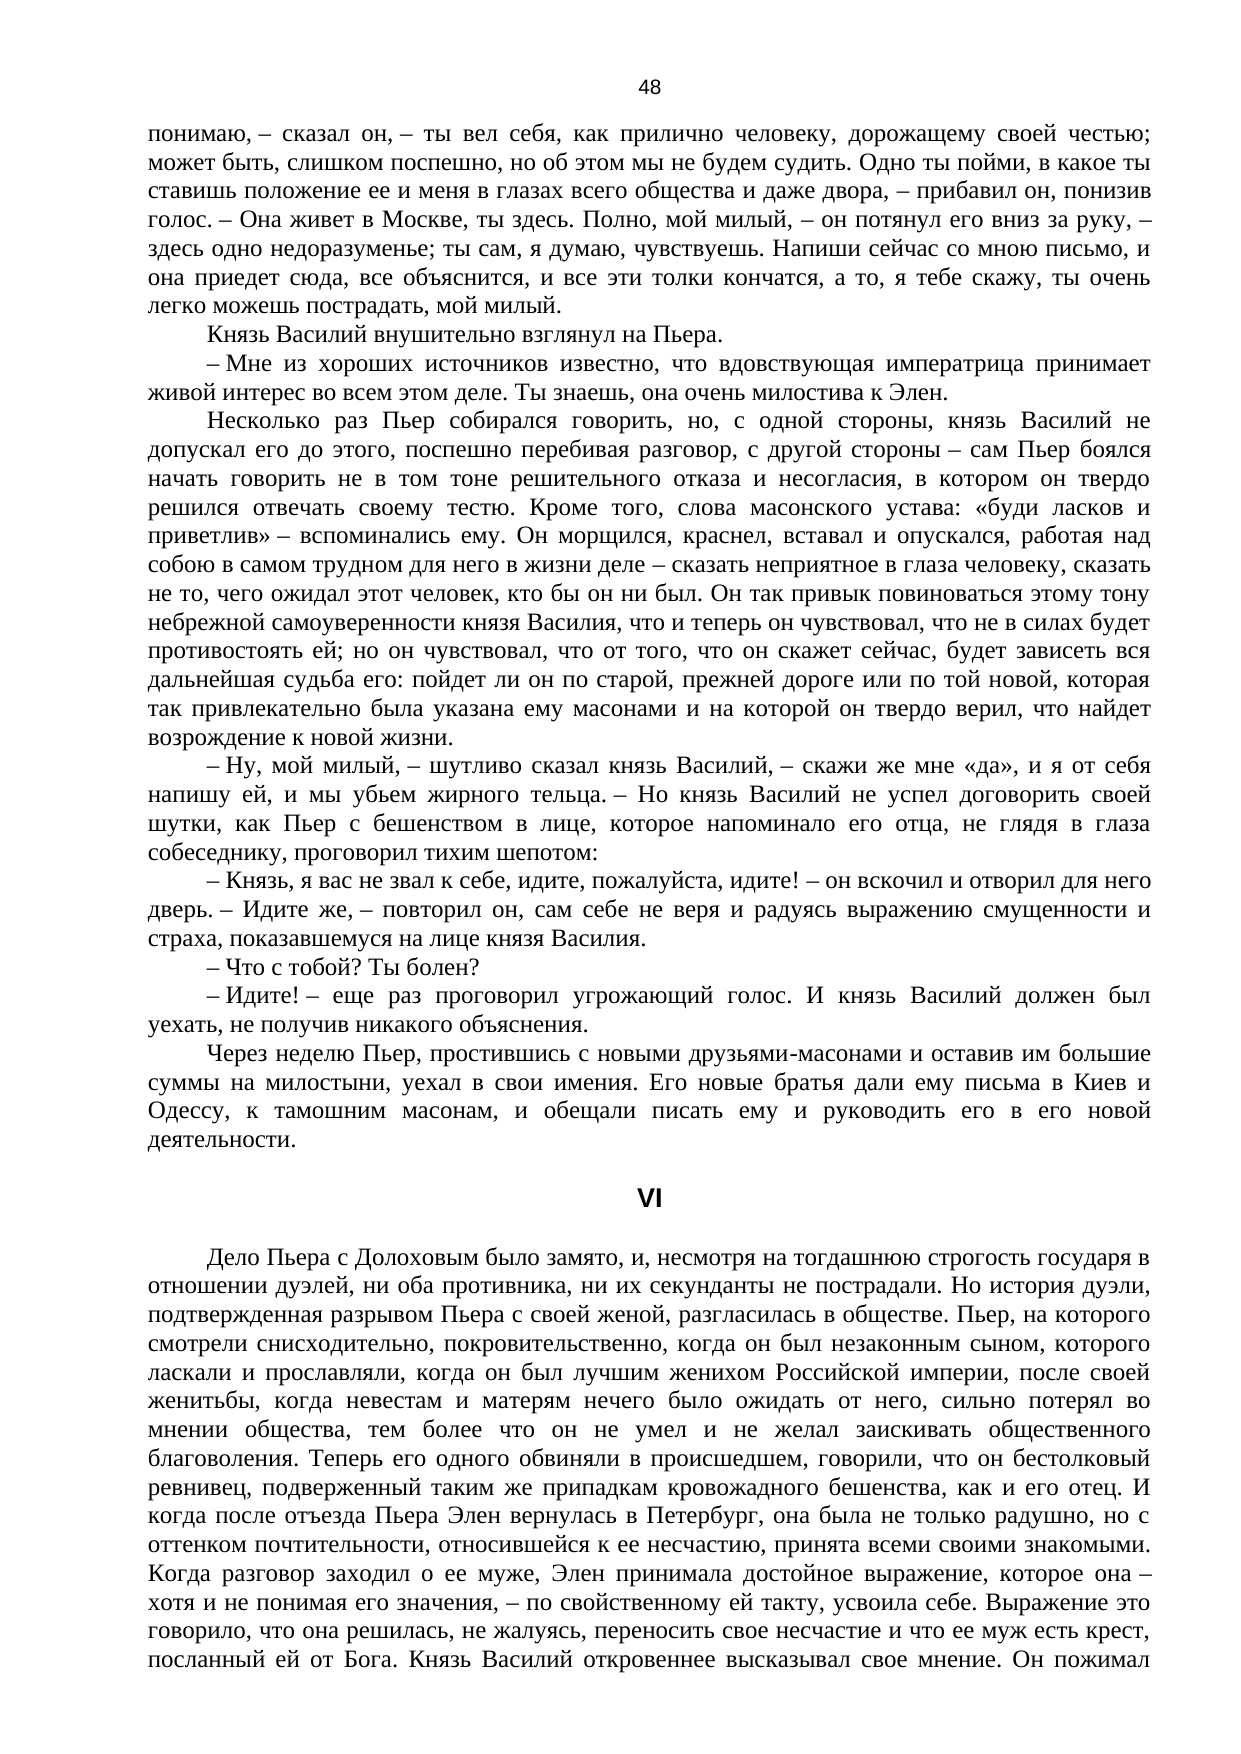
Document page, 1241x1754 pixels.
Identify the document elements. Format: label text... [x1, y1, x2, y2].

text – Ну, мой милый, – шутливо сказал князь Василий, – скажи же мне «да», и я от себя напишу ей, и мы убьем жирного тельца. – Но князь Василий не успел договорить своей шутки, как Пьер с бешенством в лице, которое напоминало его отца, не глядя в глаза собеседнику, проговорил тихим шепотом: [148, 751, 1152, 866]
subtitle VI [148, 1182, 1152, 1213]
text – Мне из хороших источников известно, что вдовствующая императрица принимает живой интерес во всем этом деле. Ты знаешь, она очень милостива к Элен. [148, 348, 1152, 406]
text Князь Василий внушительно взглянул на Пьера. [148, 319, 1152, 348]
text Дело Пьера с Долоховым было замято, и, несмотря на тогдашнюю строгость государя в отношении дуэлей, ни оба противника, ни их секунданты не пострадали. Но история дуэли, подтвержденная разрывом Пьера с своей женой, разгласилась в обществе. Пьер, на которого смотрели снисходительно, покровительственно, когда он был незаконным сыном, которого ласкали и прославляли, когда он был лучшим женихом Российской империи, после своей женитьбы, когда невестам и матерям нечего было ожидать от него, сильно потерял во мнении общества, тем более что он не умел и не желал заискивать общественного благоволения. Теперь его одного обвиняли в происшедшем, говорили, что он бестолковый ревнивец, подверженный таким же припадкам кровожадного бешенства, как и его отец. И когда после отъезда Пьера Элен вернулась в Петербург, она была не только радушно, но с оттенком почтительности, относившейся к ее несчастию, принята всеми своими знакомыми. Когда разговор заходил о ее муже, Элен принимала достойное выражение, которое она – хотя и не понимая его значения, – по свойственному ей такту, усвоила себе. Выражение это говорило, что она решилась, не жалуясь, переносить свое несчастие и что ее муж есть крест, посланный ей от Бога. Князь Василий откровеннее высказывал свое мнение. Он пожимал [148, 1242, 1152, 1673]
text – Что с тобой? Ты болен? [148, 952, 1152, 981]
text – Князь, я вас не звал к себе, идите, пожалуйста, идите! – он вскочил и отворил для него дверь. – Идите же, – повторил он, сам себе не веря и радуясь выражению смущенности и страха, показавшемуся на лице князя Василия. [148, 866, 1152, 952]
text Через неделю Пьер, простившись с новыми друзьями‑масонами и оставив им большие суммы на милостыни, уехал в свои имения. Его новые братья дали ему письма в Киев и Одессу, к тамошним масонам, и обещали писать ему и руководить его в его новой деятельности. [148, 1038, 1152, 1153]
text – Идите! – еще раз проговорил угрожающий голос. И князь Василий должен был уехать, не получив никакого объяснения. [148, 981, 1152, 1038]
text понимаю, – сказал он, – ты вел себя, как прилично человеку, дорожащему своей честью; может быть, слишком поспешно, но об этом мы не будем судить. Одно ты пойми, в какое ты ставишь положение ее и меня в глазах всего общества и даже двора, – прибавил он, понизив голос. – Она живет в Москве, ты здесь. Полно, мой милый, – он потянул его вниз за руку, – здесь одно недоразуменье; ты сам, я думаю, чувствуешь. Напиши сейчас со мною письмо, и она приедет сюда, все объяснится, и все эти толки кончатся, а то, я тебе скажу, ты очень легко можешь пострадать, мой милый. [148, 118, 1152, 319]
text Несколько раз Пьер собирался говорить, но, с одной стороны, князь Василий не допускал его до этого, поспешно перебивая разговор, с другой стороны – сам Пьер боялся начать говорить не в том тоне решительного отказа и несогласия, в котором он твердо решился отвечать своему тестю. Кроме того, слова масонского устава: «буди ласков и приветлив» – вспоминались ему. Он морщился, краснел, вставал и опускался, работая над собою в самом трудном для него в жизни деле – сказать неприятное в глаза человеку, сказать не то, чего ожидал этот человек, кто бы он ни был. Он так привык повиноваться этому тону небрежной самоуверенности князя Василия, что и теперь он чувствовал, что не в силах будет противостоять ей; но он чувствовал, что от того, что он скажет сейчас, будет зависеть вся дальнейшая судьба его: пойдет ли он по старой, прежней дороге или по той новой, которая так привлекательно была указана ему масонами и на которой он твердо верил, что найдет возрождение к новой жизни. [148, 406, 1152, 751]
